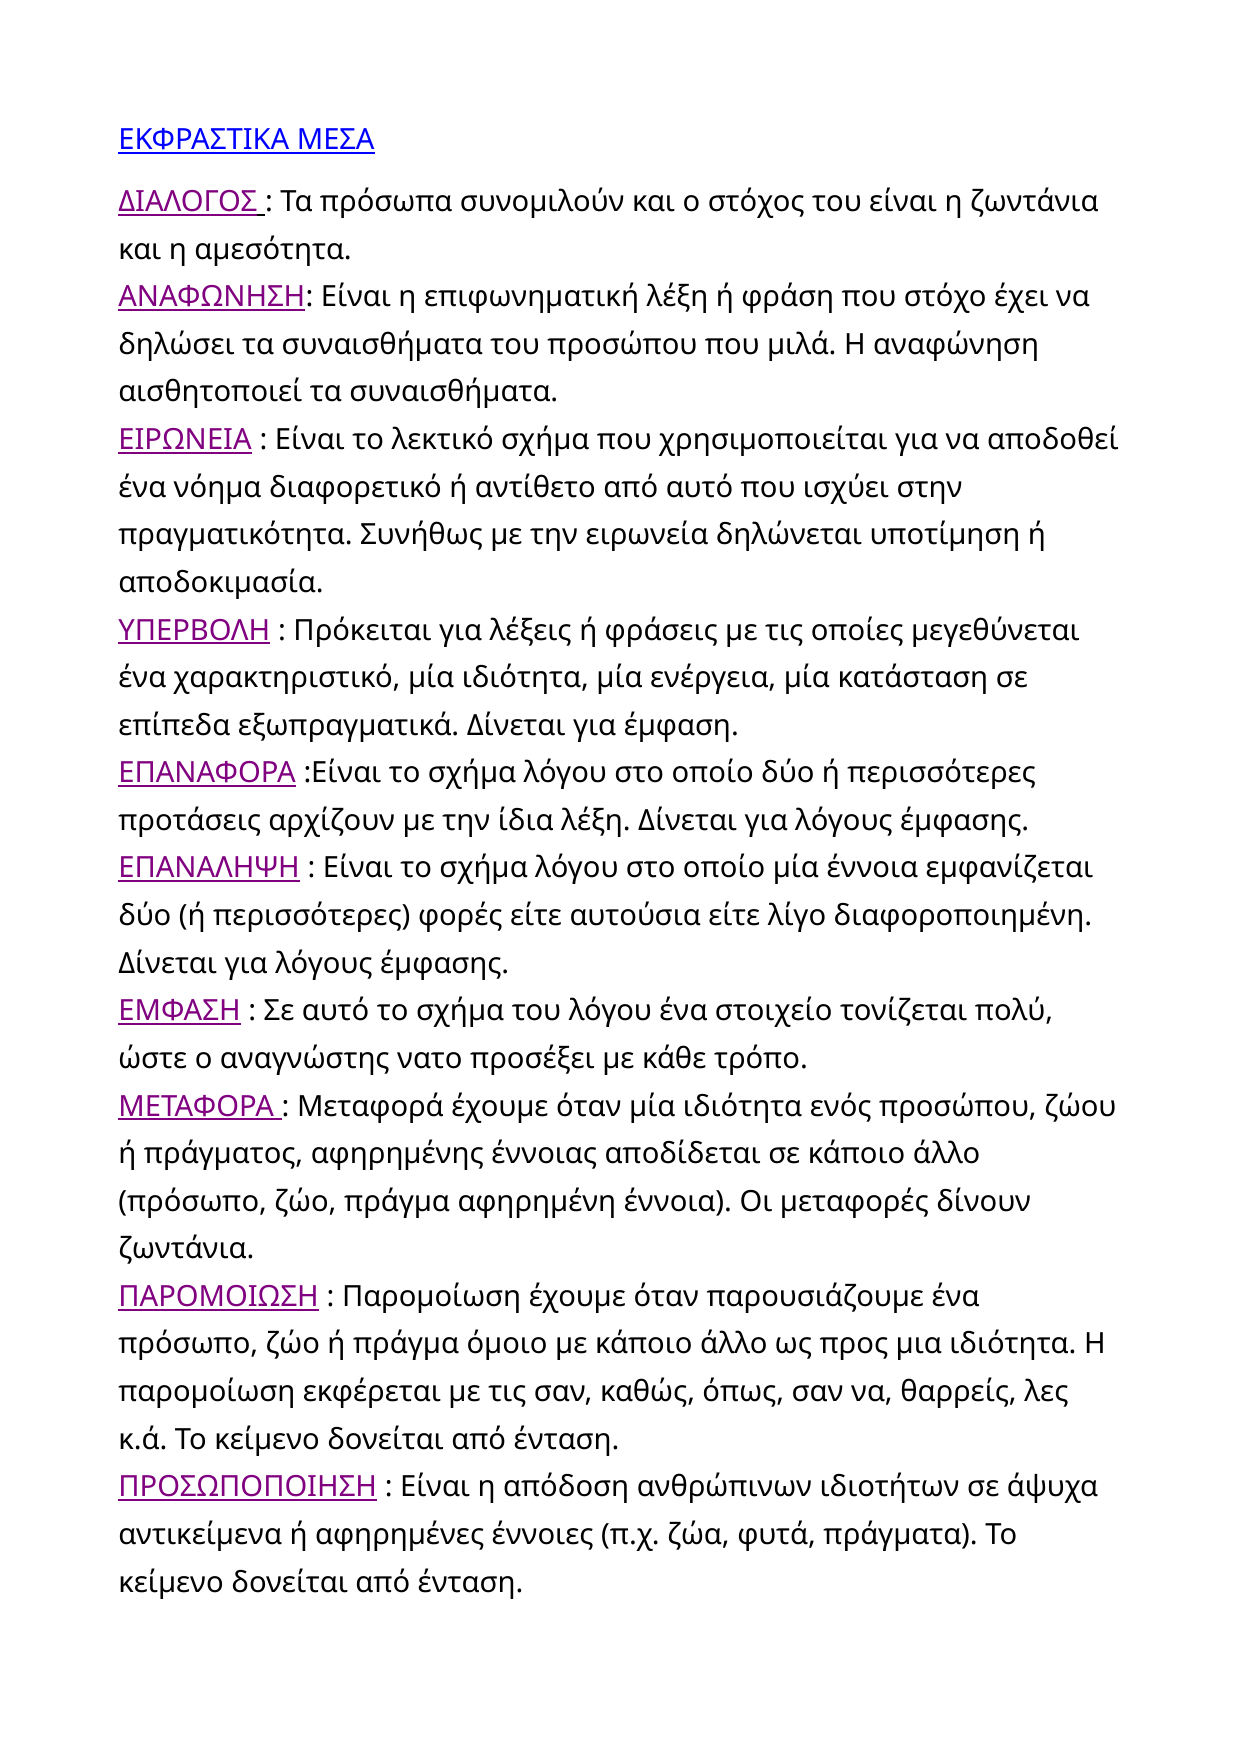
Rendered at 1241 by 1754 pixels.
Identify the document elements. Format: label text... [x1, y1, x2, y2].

text ΔΙΑΛΟΓΟΣ : Τα πρόσωπα συνομιλούν και ο στόχος του είναι η ζωντάνια και η αμεσότητα. ΑΝΑΦΩΝΗΣΗ: Είναι η επιφωνηματική λέξη ή φράση που στόχο έχει να δηλώσει τα συναισθήματα του προσώπου που μιλά. Η αναφώνηση αισθητοποιεί τα συναισθήματα. ΕΙΡΩΝΕΙΑ : Είναι το λεκτικό σχήμα που χρησιμοποιείται για να αποδοθεί ένα νόημα διαφορετικό ή αντίθετο από αυτό που ισχύει στην πραγματικότητα. Συνήθως με την ειρωνεία δηλώνεται υποτίμηση ή αποδοκιμασία. ΥΠΕΡΒΟΛΗ : Πρόκειται για λέξεις ή φράσεις με τις οποίες μεγεθύνεται ένα χαρακτηριστικό, μία ιδιότητα, μία ενέργεια, μία κατάσταση σε επίπεδα εξωπραγματικά. Δίνεται για έμφαση. ΕΠΑΝΑΦΟΡΑ :Είναι το σχήμα λόγου στο οποίο δύο ή περισσότερες προτάσεις αρχίζουν με την ίδια λέξη. Δίνεται για λόγους έμφασης. ΕΠΑΝΑΛΗΨΗ : Είναι το σχήμα λόγου στο οποίο μία έννοια εμφανίζεται δύο (ή περισσότερες) φορές είτε αυτούσια είτε λίγο διαφοροποιημένη. Δίνεται για λόγους έμφασης. ΕΜΦΑΣΗ : Σε αυτό το σχήμα του λόγου ένα στοιχείο τονίζεται πολύ, ώστε ο αναγνώστης νατο προσέξει με κάθε τρόπο. ΜΕΤΑΦΟΡΑ : Μεταφορά έχουμε όταν μία ιδιότητα ενός προσώπου, ζώου ή πράγματος, αφηρημένης έννοιας αποδίδεται σε κάποιο άλλο (πρόσωπο, ζώο, πράγμα αφηρημένη έννοια). Οι μεταφορές δίνουν ζωντάνια. ΠΑΡΟΜΟΙΩΣΗ : Παρομοίωση έχουμε όταν παρουσιάζουμε ένα πρόσωπο, ζώο ή πράγμα όμοιο με κάποιο άλλο ως προς μια ιδιότητα. Η παρομοίωση εκφέρεται με τις σαν, καθώς, όπως, σαν να, θαρρείς, λες κ.ά. Το κείμενο δονείται από ένταση. ΠΡΟΣΩΠΟΠΟΙΗΣΗ : Είναι η απόδοση ανθρώπινων ιδιοτήτων σε άψυχα αντικείμενα ή αφηρημένες έννοιες (π.χ. ζώα, φυτά, πράγματα). Το κείμενο δονείται από ένταση. [118, 180, 1122, 1601]
text ΕΚΦΡΑΣΤΙΚΑ ΜΕΣΑ [118, 118, 1122, 158]
